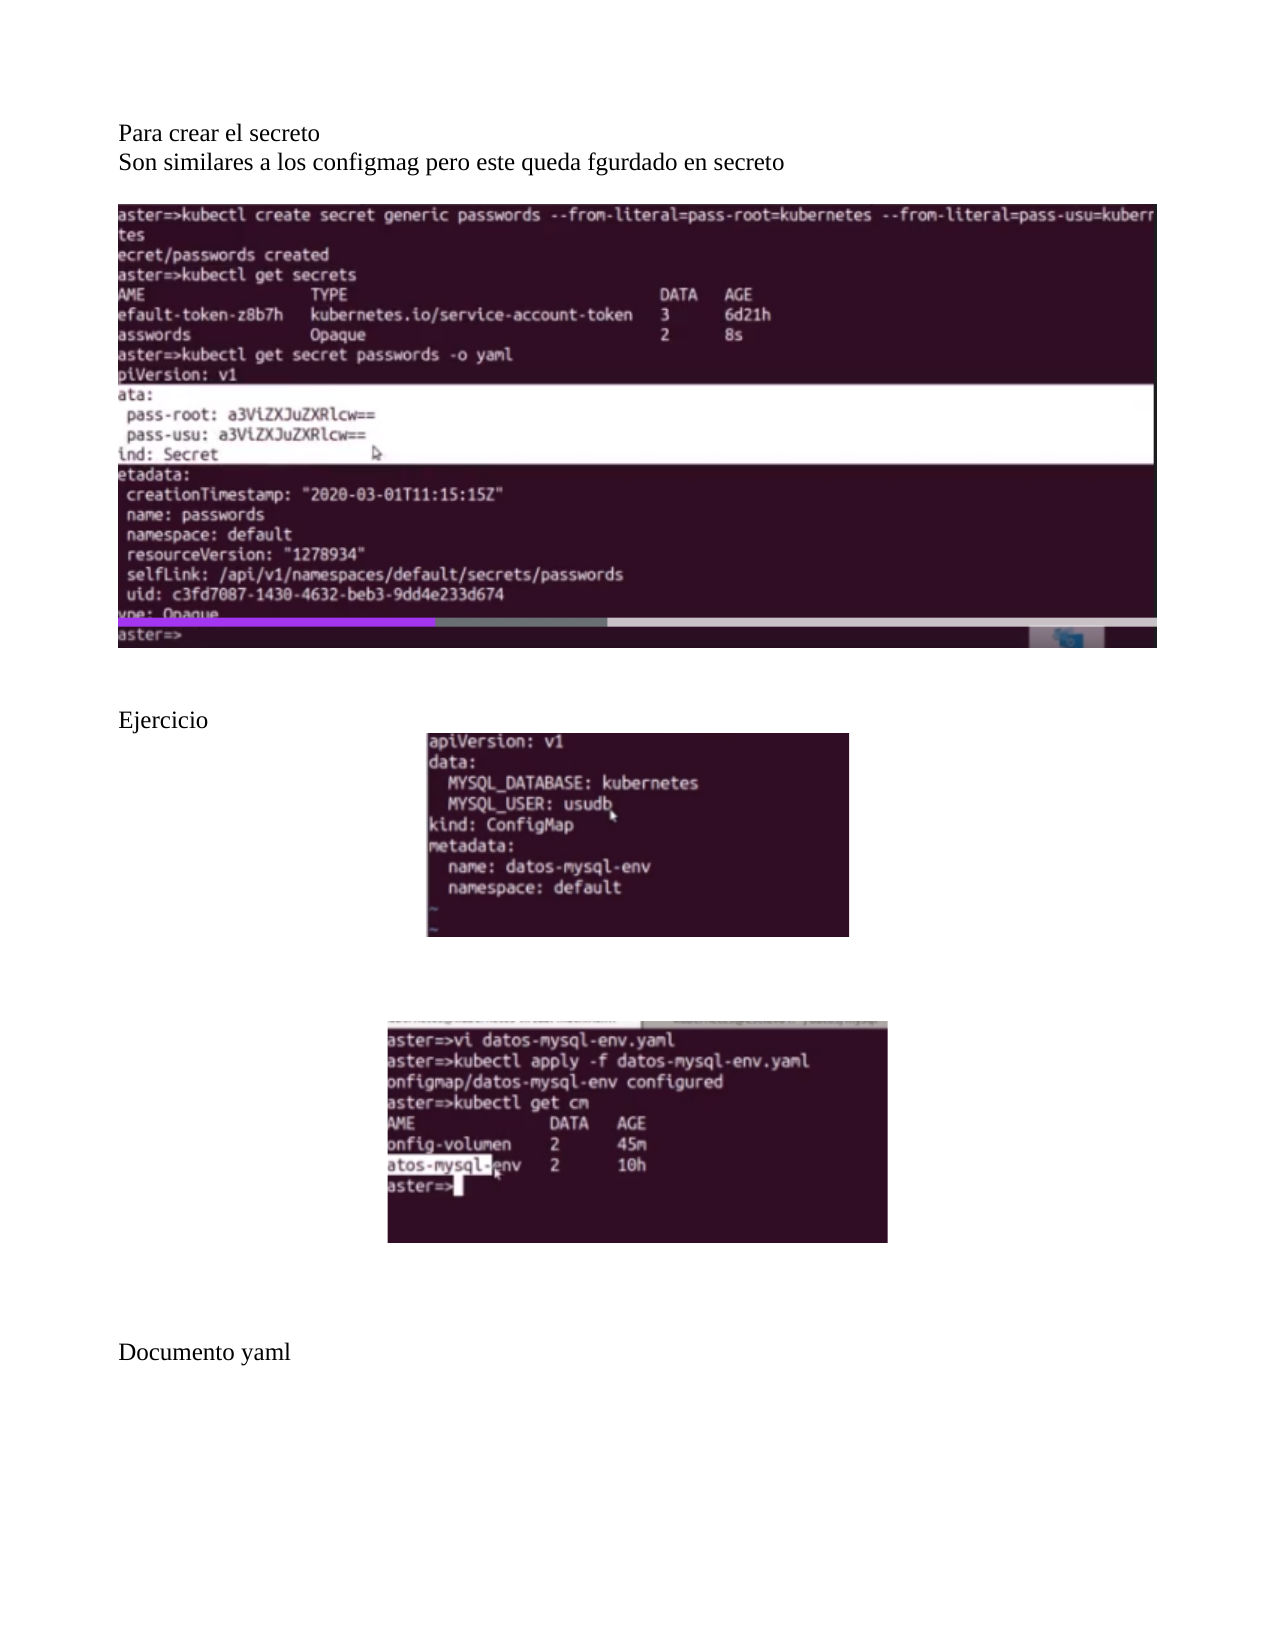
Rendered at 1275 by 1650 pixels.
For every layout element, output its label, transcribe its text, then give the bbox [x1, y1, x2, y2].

picture [387, 1021, 888, 1243]
picture [425, 733, 850, 937]
text Para crear el secreto [118, 118, 1157, 147]
picture [118, 204, 1157, 648]
text Son similares a los configmag pero este queda fgurdado en secreto [118, 147, 1157, 176]
text Ejercicio [118, 705, 1157, 734]
text Documento yaml [118, 1337, 1157, 1366]
